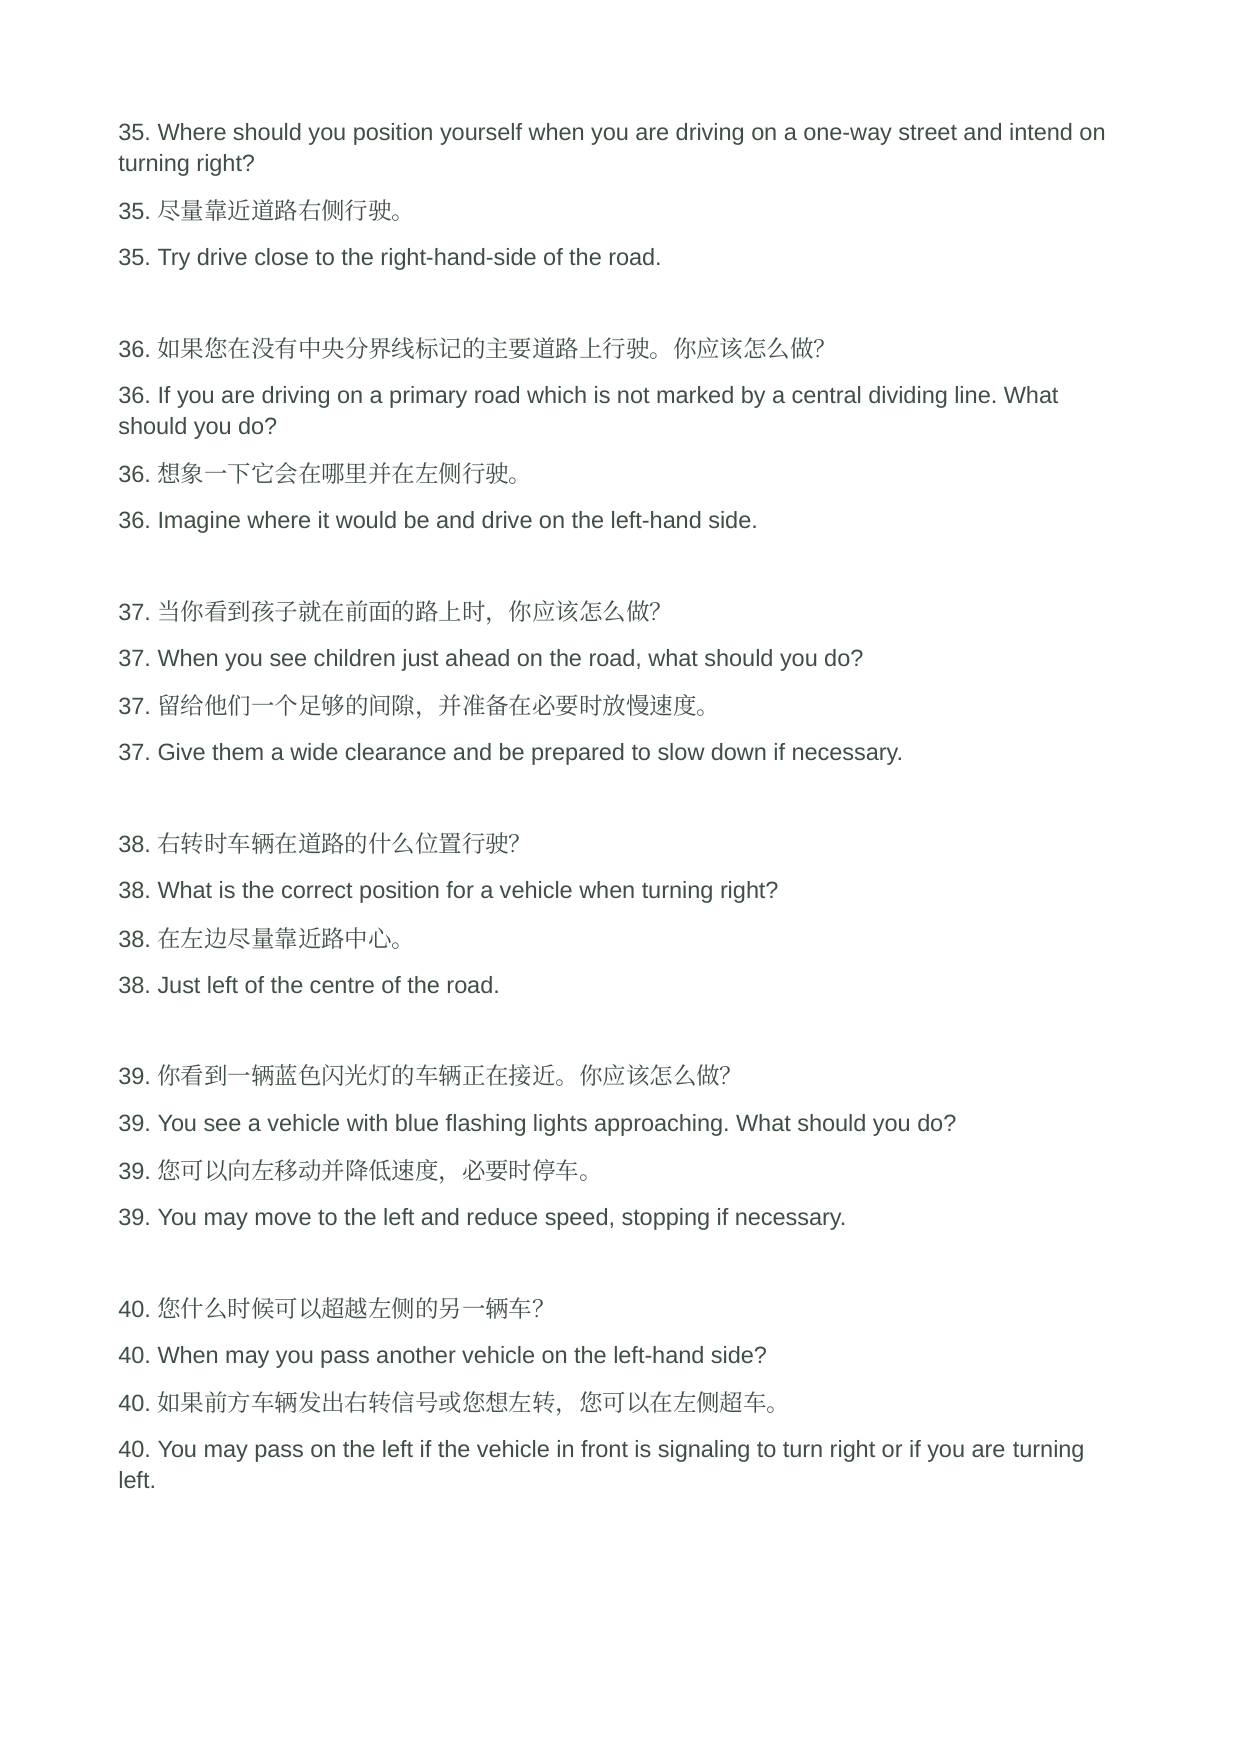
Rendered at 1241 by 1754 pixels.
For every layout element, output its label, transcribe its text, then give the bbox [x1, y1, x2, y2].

text 36. 如果您在没有中央分界线标记的主要道路上行驶。你应该怎么做？ [118, 330, 1122, 364]
text 35. 尽量靠近道路右侧行驶。 [118, 192, 1122, 226]
text 37. 留给他们一个足够的间隙，并准备在必要时放慢速度。 [118, 688, 1122, 721]
text 40. 如果前方车辆发出右转信号或您想左转，您可以在左侧超车。 [118, 1384, 1122, 1418]
text 40. When may you pass another vehicle on the left-hand side? [118, 1341, 1122, 1368]
text 38. 右转时车辆在道路的什么位置行驶？ [118, 826, 1122, 859]
text 39. You may move to the left and reduce speed, stopping if necessary. [118, 1203, 1122, 1230]
text 36. If you are driving on a primary road which is not marked by a central dividing line. What should you do? [118, 381, 1122, 439]
text 35. Try drive close to the right-hand-side of the road. [118, 243, 1122, 270]
text 37. Give them a wide clearance and be prepared to slow down if necessary. [118, 739, 1122, 766]
text 38. 在左边尽量靠近路中心。 [118, 920, 1122, 954]
text 40. 您什么时候可以超越左侧的另一辆车？ [118, 1290, 1122, 1324]
text 39. You see a vehicle with blue flashing lights approaching. What should you do? [118, 1109, 1122, 1136]
text 37. When you see children just ahead on the road, what should you do? [118, 644, 1122, 671]
text 37. 当你看到孩子就在前面的路上时，你应该怎么做？ [118, 593, 1122, 627]
text 38. What is the correct position for a vehicle when turning right? [118, 877, 1122, 903]
text 36. Imagine where it would be and drive on the left-hand side. [118, 507, 1122, 533]
text 35. Where should you position yourself when you are driving on a one-way street and intend on turning right? [118, 118, 1122, 176]
text 39. 您可以向左移动并降低速度，必要时停车。 [118, 1152, 1122, 1186]
text 38. Just left of the centre of the road. [118, 971, 1122, 998]
text 39. 你看到一辆蓝色闪光灯的车辆正在接近。你应该怎么做？ [118, 1058, 1122, 1091]
text 36. 想象一下它会在哪里并在左侧行驶。 [118, 455, 1122, 489]
text 40. You may pass on the left if the vehicle in front is signaling to turn right or if you are turning left. [118, 1436, 1122, 1493]
